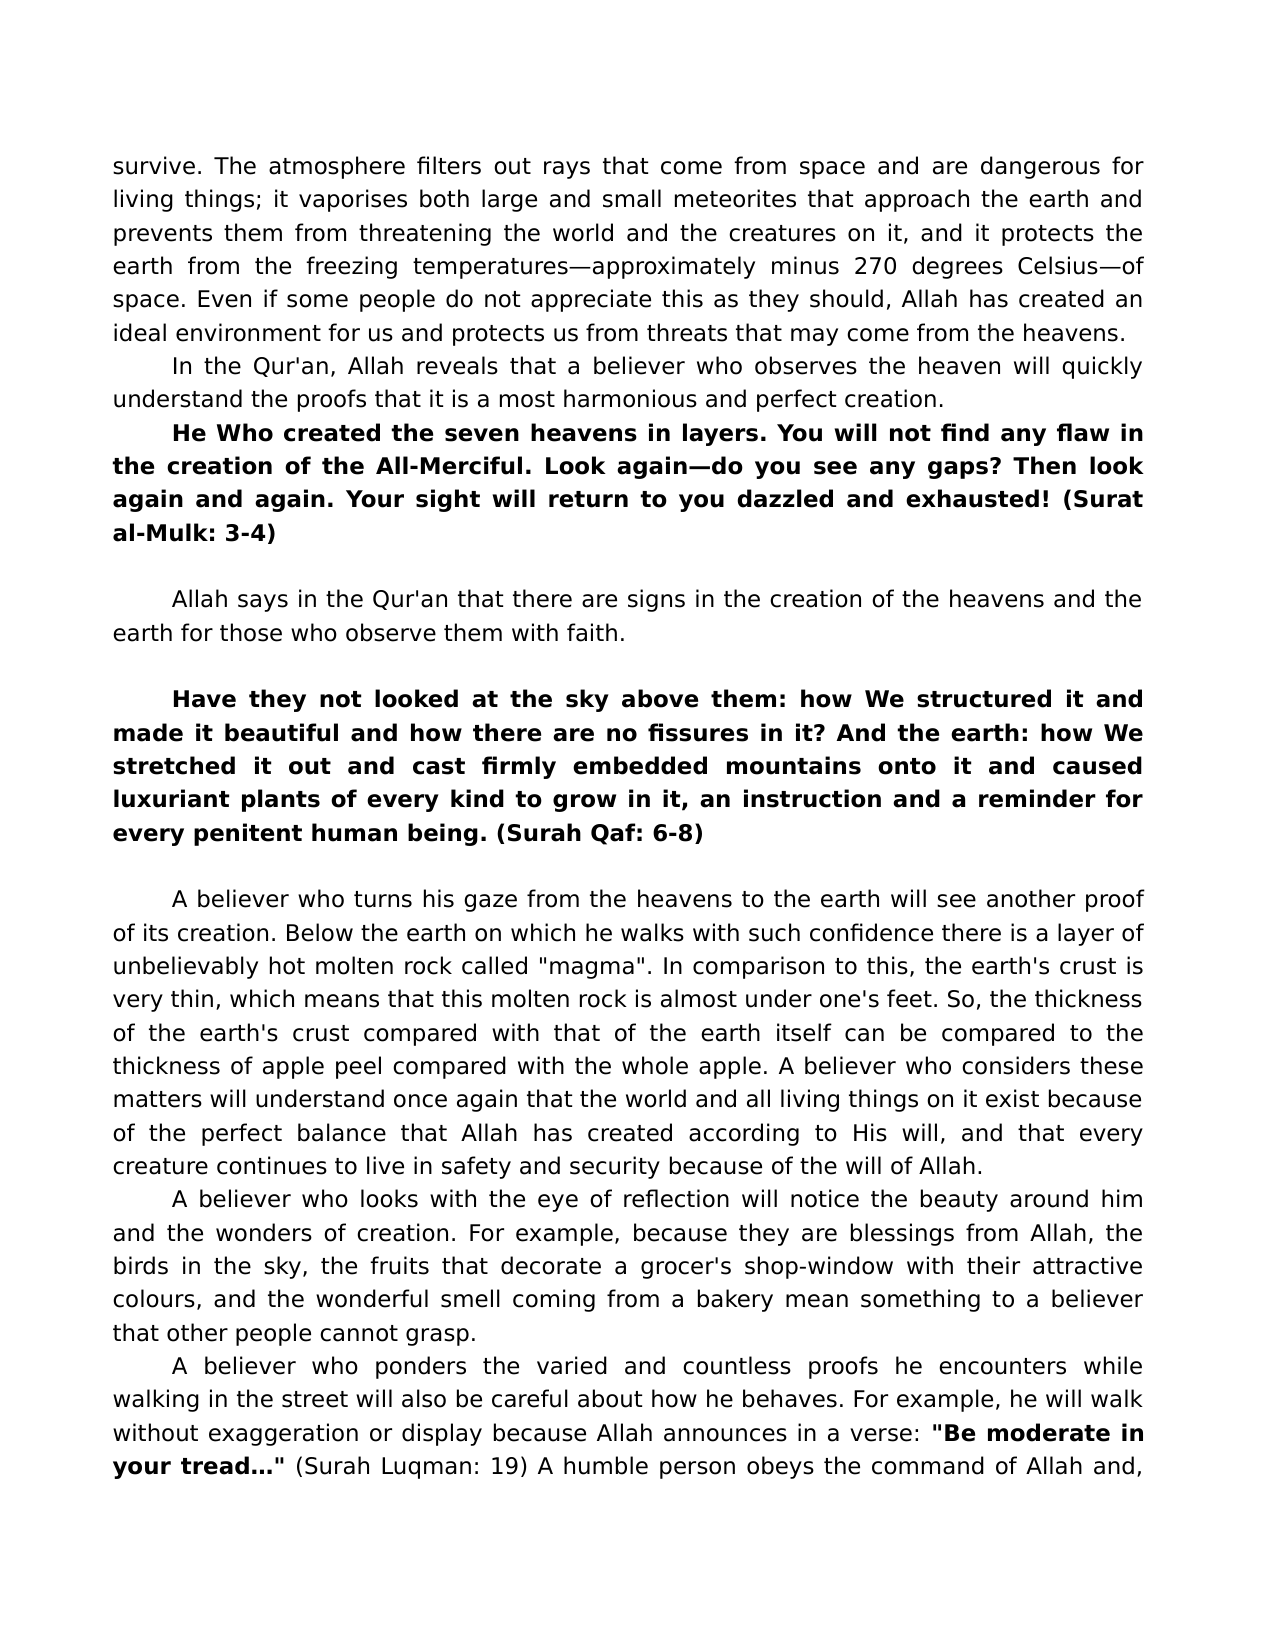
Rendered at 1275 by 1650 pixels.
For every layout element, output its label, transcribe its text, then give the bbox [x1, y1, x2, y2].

text In the Qur'an, Allah reveals that a believer who observes the heaven will quickly understand the proofs that it is a most harmonious and perfect creation. [112, 348, 1145, 414]
text Have they not looked at the sky above them: how We structured it and made it beautiful and how there are no fissures in it? And the earth: how We stretched it out and cast firmly embedded mountains onto it and caused luxuriant plants of every kind to grow in it, an instruction and a reminder for every penitent human being. (Surah Qaf: 6-8) [112, 681, 1145, 848]
text Allah says in the Qur'an that there are signs in the creation of the heavens and the earth for those who observe them with faith. [112, 581, 1145, 648]
text A believer who turns his gaze from the heavens to the earth will see another proof of its creation. Below the earth on which he walks with such confidence there is a layer of unbelievably hot molten rock called "magma". In comparison to this, the earth's crust is very thin, which means that this molten rock is almost under one's feet. So, the thickness of the earth's crust compared with that of the earth itself can be compared to the thickness of apple peel compared with the whole apple. A believer who considers these matters will understand once again that the world and all living things on it exist because of the perfect balance that Allah has created according to His will, and that every creature continues to live in safety and security because of the will of Allah. [112, 881, 1145, 1181]
text He Who created the seven heavens in layers. You will not find any flaw in the creation of the All-Merciful. Look again—do you see any gaps? Then look again and again. Your sight will return to you dazzled and exhausted! (Surat al-Mulk: 3-4) [112, 414, 1145, 548]
text A believer who looks with the eye of reflection will notice the beauty around him and the wonders of creation. For example, because they are blessings from Allah, the birds in the sky, the fruits that decorate a grocer's shop-window with their attractive colours, and the wonderful smell coming from a bakery mean something to a believer that other people cannot grasp. [112, 1181, 1145, 1348]
text A believer who ponders the varied and countless proofs he encounters while walking in the street will also be careful about how he behaves. For example, he will walk without exaggeration or display because Allah announces in a verse: "Be moderate in your tread…" (Surah Luqman: 19) A humble person obeys the command of Allah and, [112, 1348, 1145, 1481]
text survive. The atmosphere filters out rays that come from space and are dangerous for living things; it vaporises both large and small meteorites that approach the earth and prevents them from threatening the world and the creatures on it, and it protects the earth from the freezing temperatures—approximately minus 270 degrees Celsius—of space. Even if some people do not appreciate this as they should, Allah has created an ideal environment for us and protects us from threats that may come from the heavens. [112, 148, 1145, 348]
